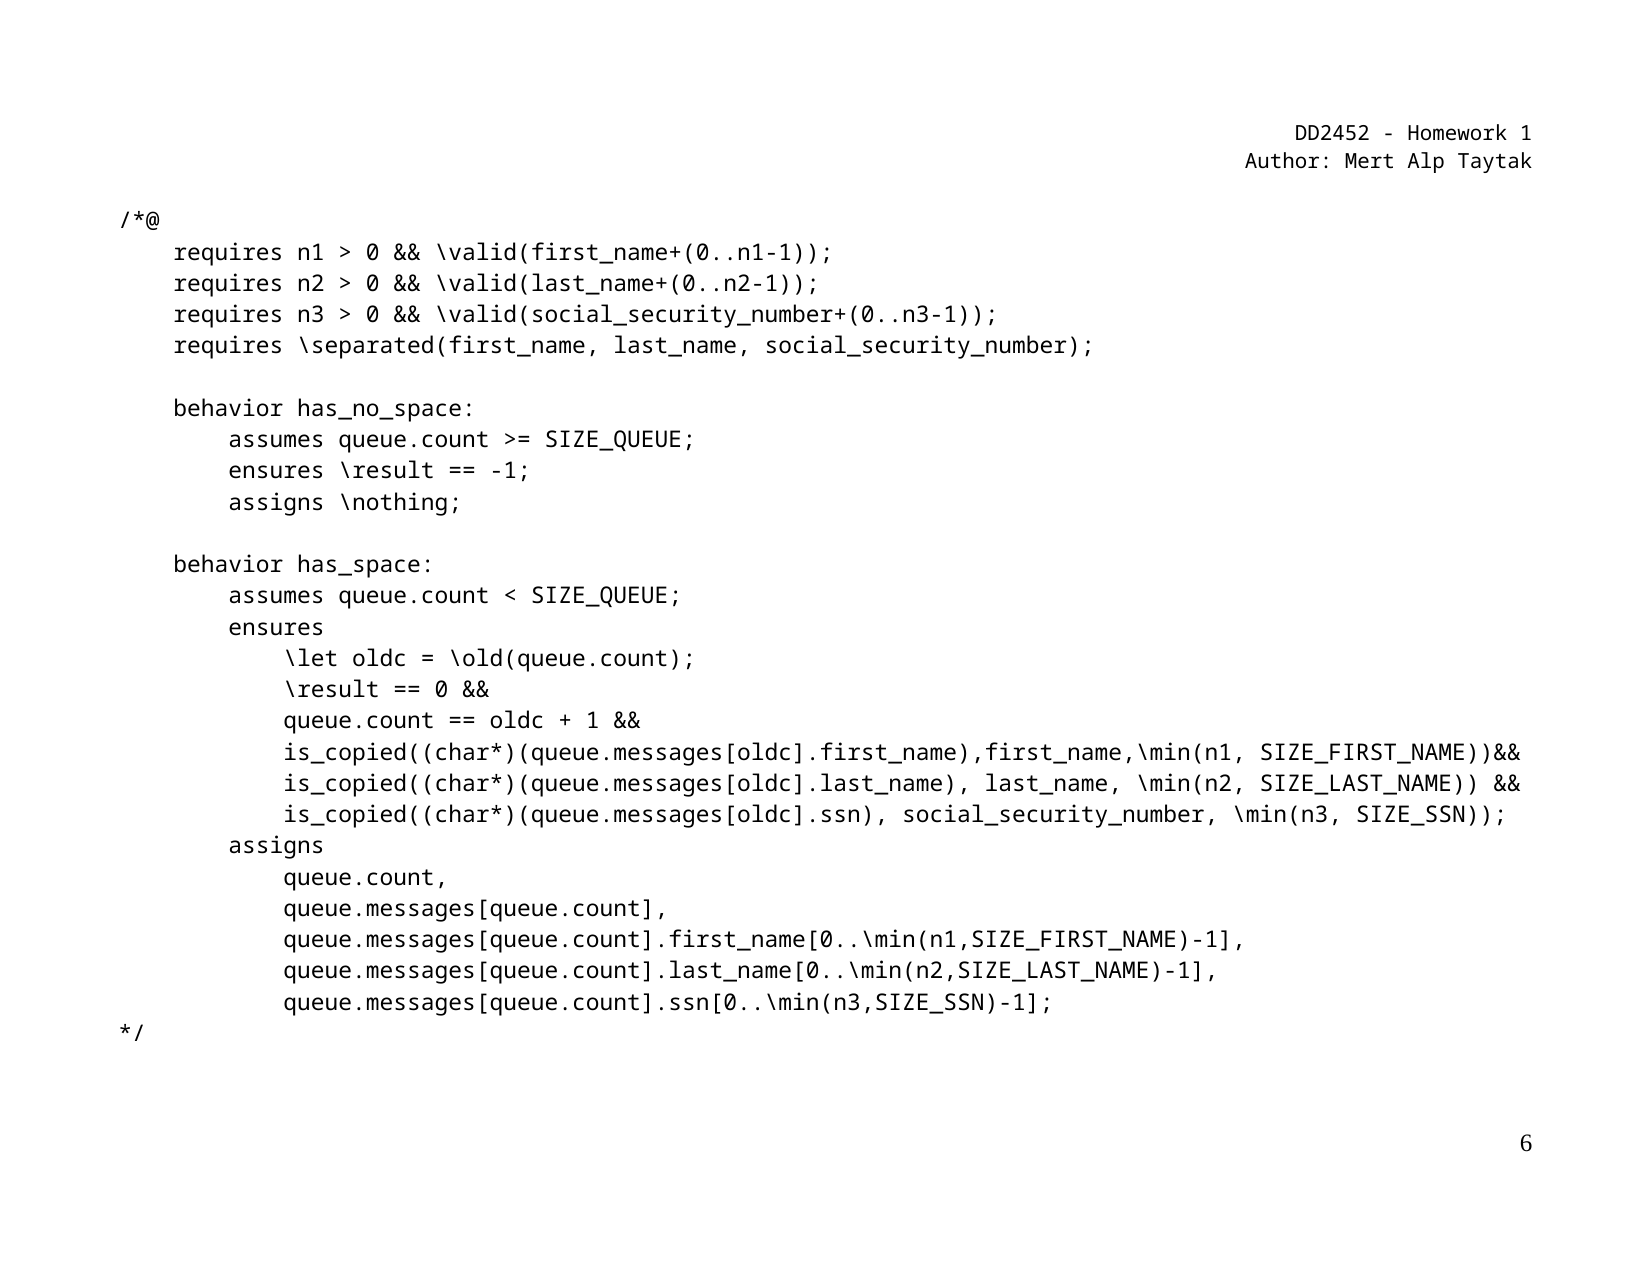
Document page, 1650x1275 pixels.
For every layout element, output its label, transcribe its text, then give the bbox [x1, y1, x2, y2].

text assigns [118, 829, 1532, 861]
text ensures \result == -1; [118, 454, 1532, 486]
text is_copied((char*)(queue.messages[oldc].ssn), social_security_number, \min(n3, SIZE_SSN)); [118, 798, 1532, 829]
text requires n3 > 0 && \valid(social_security_number+(0..n3-1)); [118, 298, 1532, 329]
text is_copied((char*)(queue.messages[oldc].last_name), last_name, \min(n2, SIZE_LAST_NAME)) && [118, 767, 1532, 798]
text \let oldc = \old(queue.count); [118, 642, 1532, 673]
text queue.count, [118, 861, 1532, 892]
text queue.messages[queue.count].first_name[0..\min(n1,SIZE_FIRST_NAME)-1], [118, 923, 1532, 954]
text behavior has_no_space: [118, 392, 1532, 423]
text requires n1 > 0 && \valid(first_name+(0..n1-1)); [118, 236, 1532, 267]
text requires \separated(first_name, last_name, social_security_number); [118, 329, 1532, 361]
text is_copied((char*)(queue.messages[oldc].first_name),first_name,\min(n1, SIZE_FIRST_NAME))&& [118, 736, 1532, 767]
text behavior has_space: [118, 548, 1532, 579]
text queue.messages[queue.count], [118, 892, 1532, 923]
text */ [118, 1017, 1532, 1048]
text /*@ [118, 204, 1532, 236]
text queue.messages[queue.count].last_name[0..\min(n2,SIZE_LAST_NAME)-1], [118, 954, 1532, 986]
text assumes queue.count < SIZE_QUEUE; [118, 579, 1532, 611]
text \result == 0 && [118, 673, 1532, 704]
text ensures [118, 611, 1532, 642]
text assigns \nothing; [118, 486, 1532, 517]
text requires n2 > 0 && \valid(last_name+(0..n2-1)); [118, 267, 1532, 298]
text queue.messages[queue.count].ssn[0..\min(n3,SIZE_SSN)-1]; [118, 986, 1532, 1017]
text assumes queue.count >= SIZE_QUEUE; [118, 423, 1532, 454]
text queue.count == oldc + 1 && [118, 704, 1532, 736]
